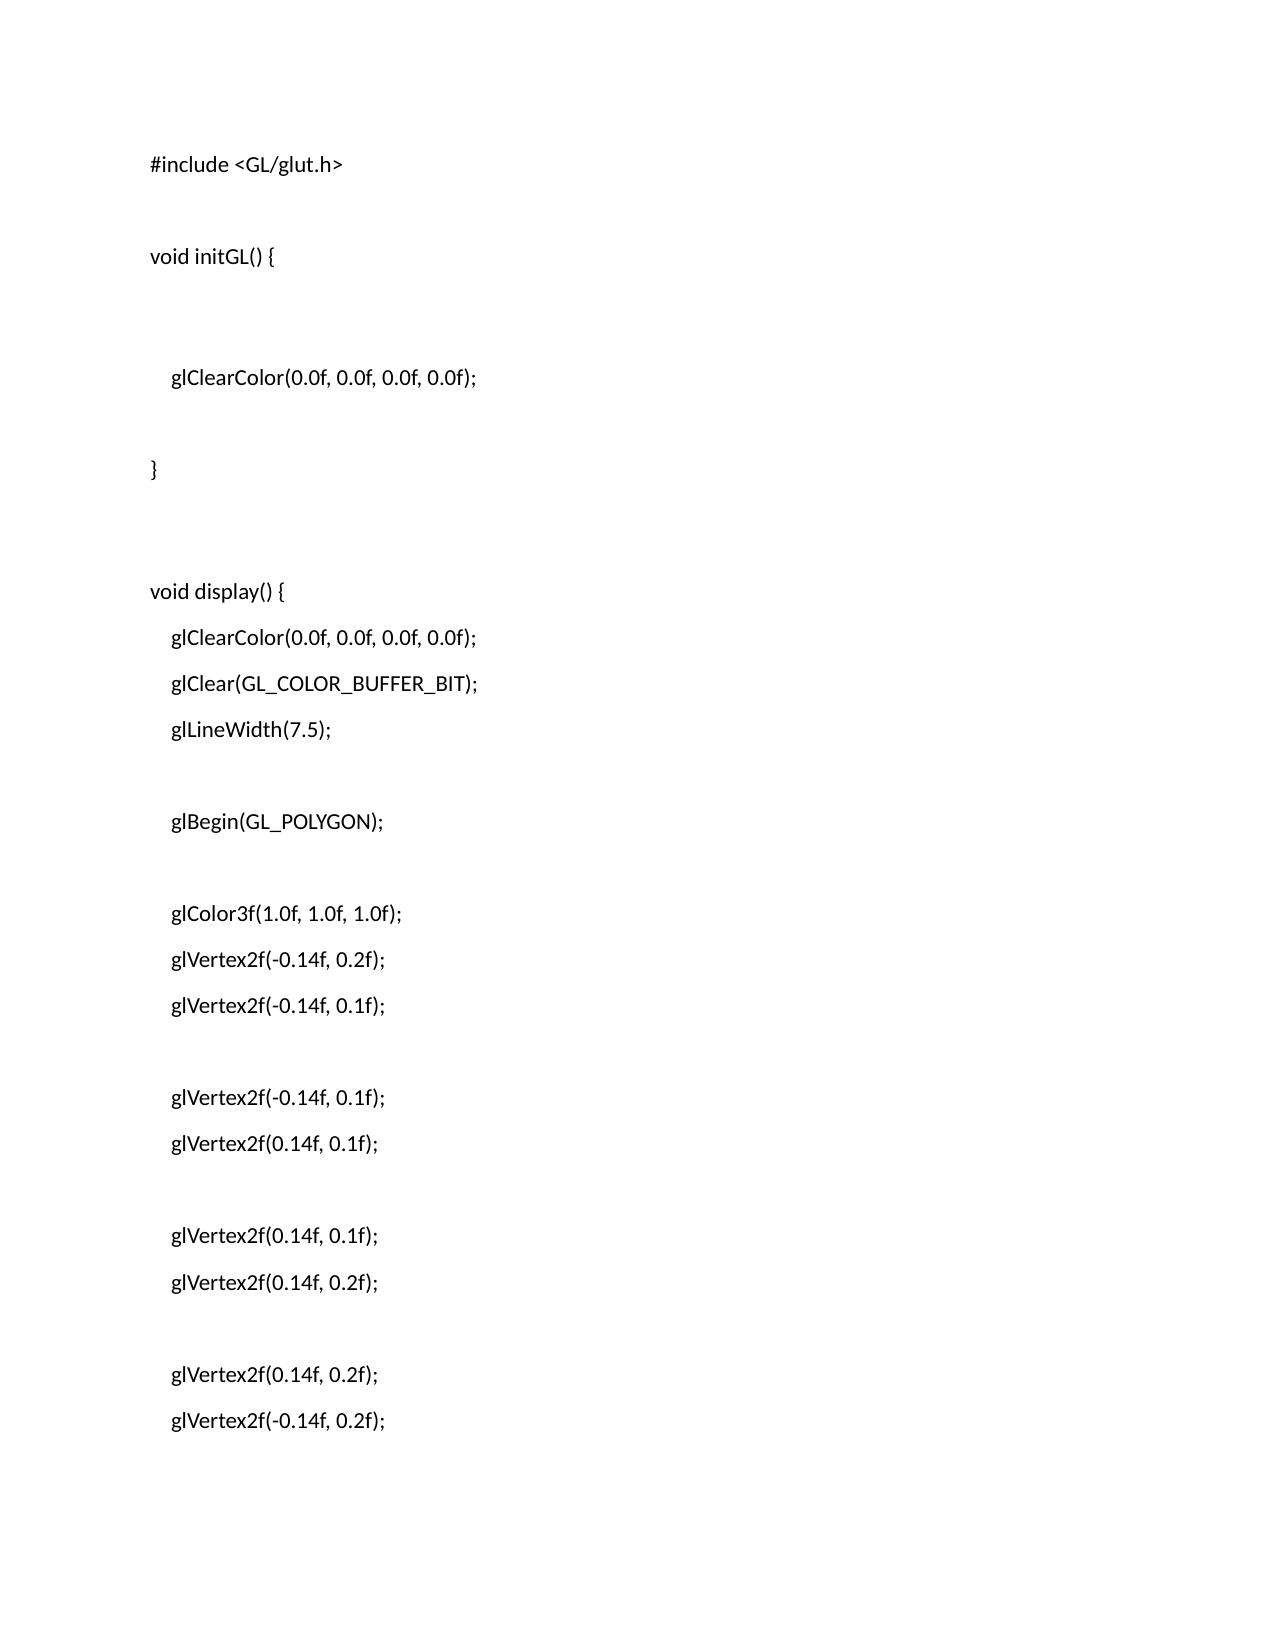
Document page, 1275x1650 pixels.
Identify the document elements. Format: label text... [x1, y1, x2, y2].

text glClearColor(0.0f, 0.0f, 0.0f, 0.0f); [150, 363, 1125, 392]
text #include <GL/glut.h> [150, 150, 1125, 178]
text glBegin(GL_POLYGON); [150, 807, 1125, 835]
text glVertex2f(0.14f, 0.2f); [150, 1360, 1125, 1388]
text glColor3f(1.0f, 1.0f, 1.0f); [150, 899, 1125, 927]
text glVertex2f(0.14f, 0.2f); [150, 1268, 1125, 1296]
text glClear(GL_COLOR_BUFFER_BIT); [150, 669, 1125, 697]
text void initGL() { [150, 242, 1125, 270]
text glVertex2f(0.14f, 0.1f); [150, 1129, 1125, 1158]
text void display() { [150, 577, 1125, 605]
text glVertex2f(-0.14f, 0.1f); [150, 1083, 1125, 1112]
text glVertex2f(-0.14f, 0.2f); [150, 1406, 1125, 1434]
text glVertex2f(0.14f, 0.1f); [150, 1222, 1125, 1250]
text glVertex2f(-0.14f, 0.1f); [150, 991, 1125, 1019]
text glLineWidth(7.5); [150, 715, 1125, 743]
text glClearColor(0.0f, 0.0f, 0.0f, 0.0f); [150, 623, 1125, 651]
text glVertex2f(-0.14f, 0.2f); [150, 945, 1125, 973]
text } [150, 456, 1125, 484]
